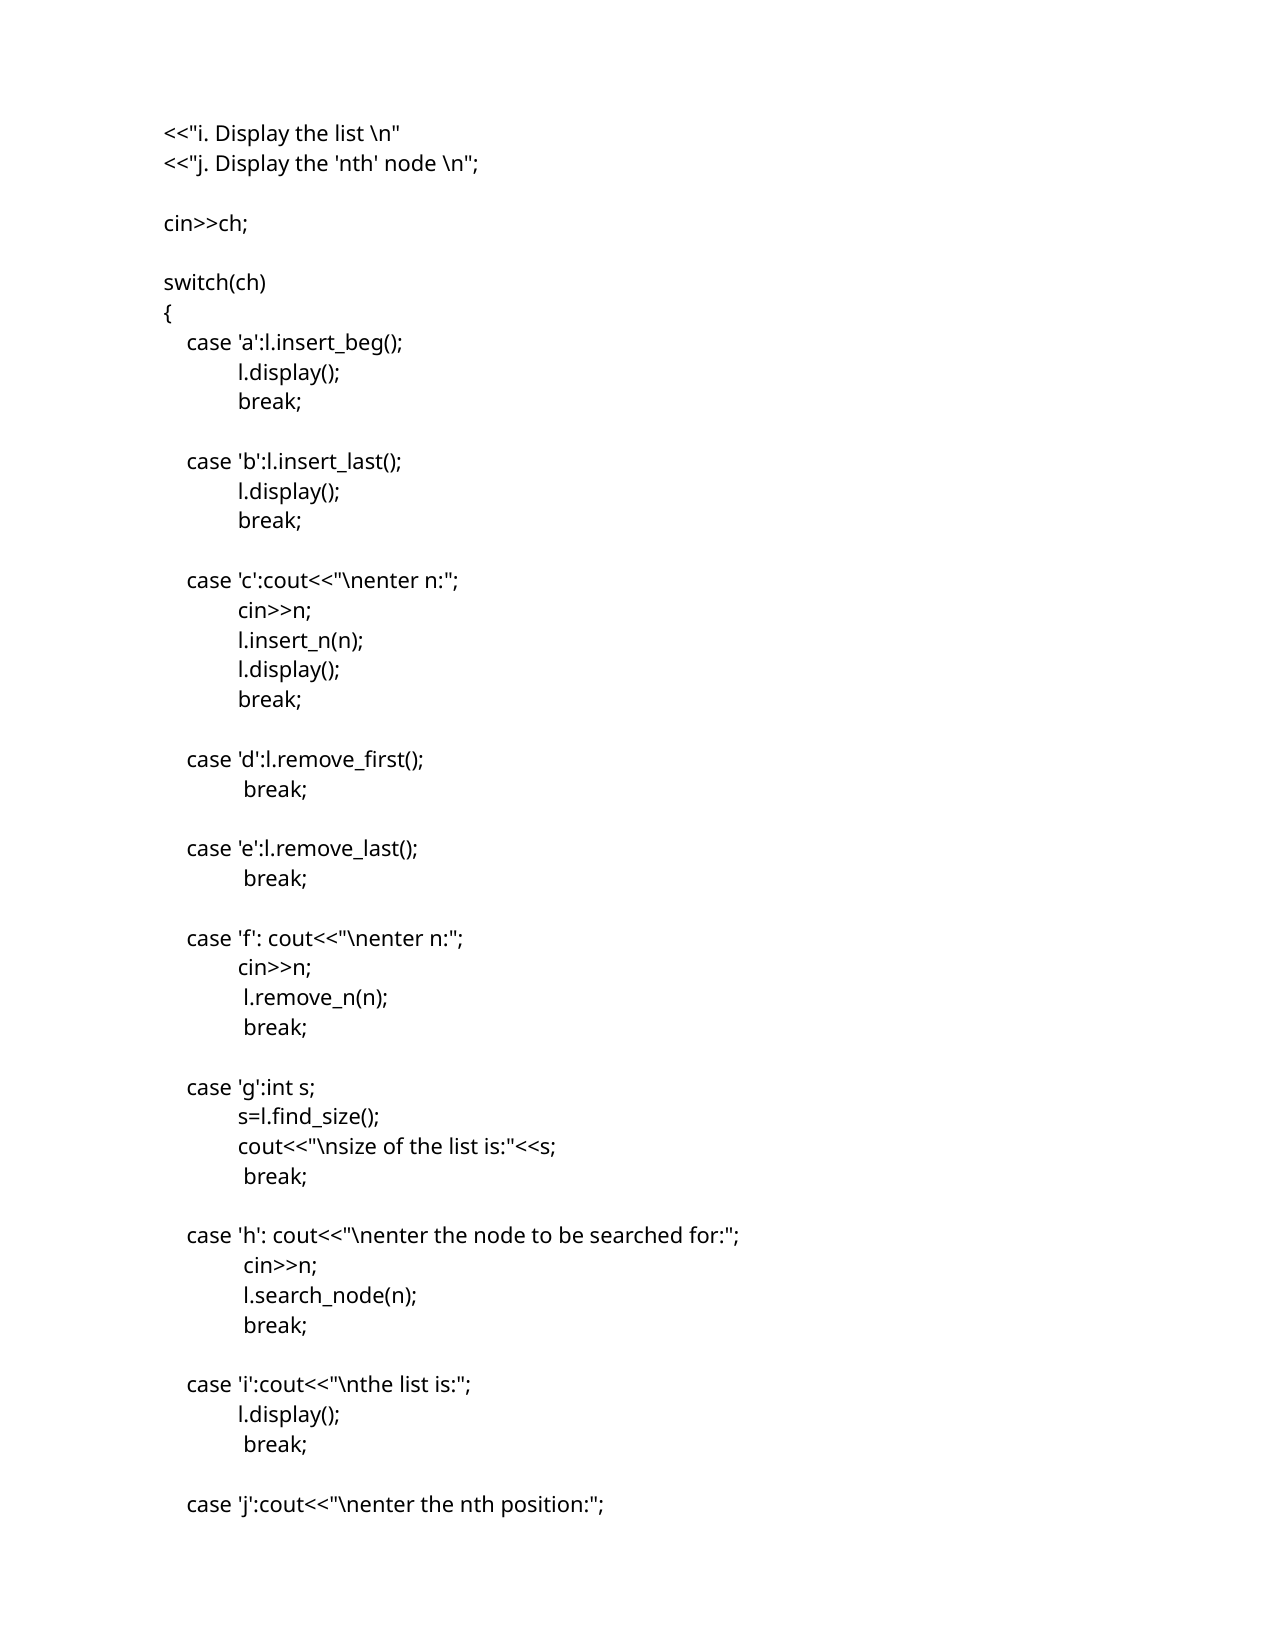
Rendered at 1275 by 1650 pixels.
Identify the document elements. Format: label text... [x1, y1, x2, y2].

text break; [118, 863, 1157, 893]
text l.display(); [118, 1399, 1157, 1429]
text switch(ch) [118, 267, 1157, 297]
text case 'e':l.remove_last(); [118, 833, 1157, 863]
text l.display(); [118, 356, 1157, 386]
text <<"i. Display the list \n" [118, 118, 1157, 148]
text break; [118, 773, 1157, 803]
text cin>>n; [118, 595, 1157, 624]
text l.display(); [118, 654, 1157, 684]
text break; [118, 1161, 1157, 1191]
text cin>>n; [118, 1250, 1157, 1280]
text l.search_node(n); [118, 1280, 1157, 1310]
text case 'f': cout<<"\nenter n:"; [118, 922, 1157, 952]
text break; [118, 684, 1157, 714]
text <<"j. Display the 'nth' node \n"; [118, 148, 1157, 178]
text break; [118, 1310, 1157, 1339]
text break; [118, 1429, 1157, 1459]
text break; [118, 386, 1157, 416]
text break; [118, 1012, 1157, 1042]
text { [118, 297, 1157, 327]
text case 'i':cout<<"\nthe list is:"; [118, 1369, 1157, 1399]
text l.remove_n(n); [118, 982, 1157, 1012]
text case 'a':l.insert_beg(); [118, 327, 1157, 356]
text case 'c':cout<<"\nenter n:"; [118, 565, 1157, 595]
text cin>>ch; [118, 207, 1157, 237]
text s=l.find_size(); [118, 1101, 1157, 1131]
text case 'h': cout<<"\nenter the node to be searched for:"; [118, 1220, 1157, 1250]
text cout<<"\nsize of the list is:"<<s; [118, 1131, 1157, 1161]
text l.display(); [118, 476, 1157, 505]
text case 'd':l.remove_first(); [118, 744, 1157, 773]
text case 'g':int s; [118, 1071, 1157, 1101]
text l.insert_n(n); [118, 624, 1157, 654]
text case 'j':cout<<"\nenter the nth position:"; [118, 1488, 1157, 1518]
text break; [118, 505, 1157, 535]
text cin>>n; [118, 952, 1157, 982]
text case 'b':l.insert_last(); [118, 446, 1157, 476]
